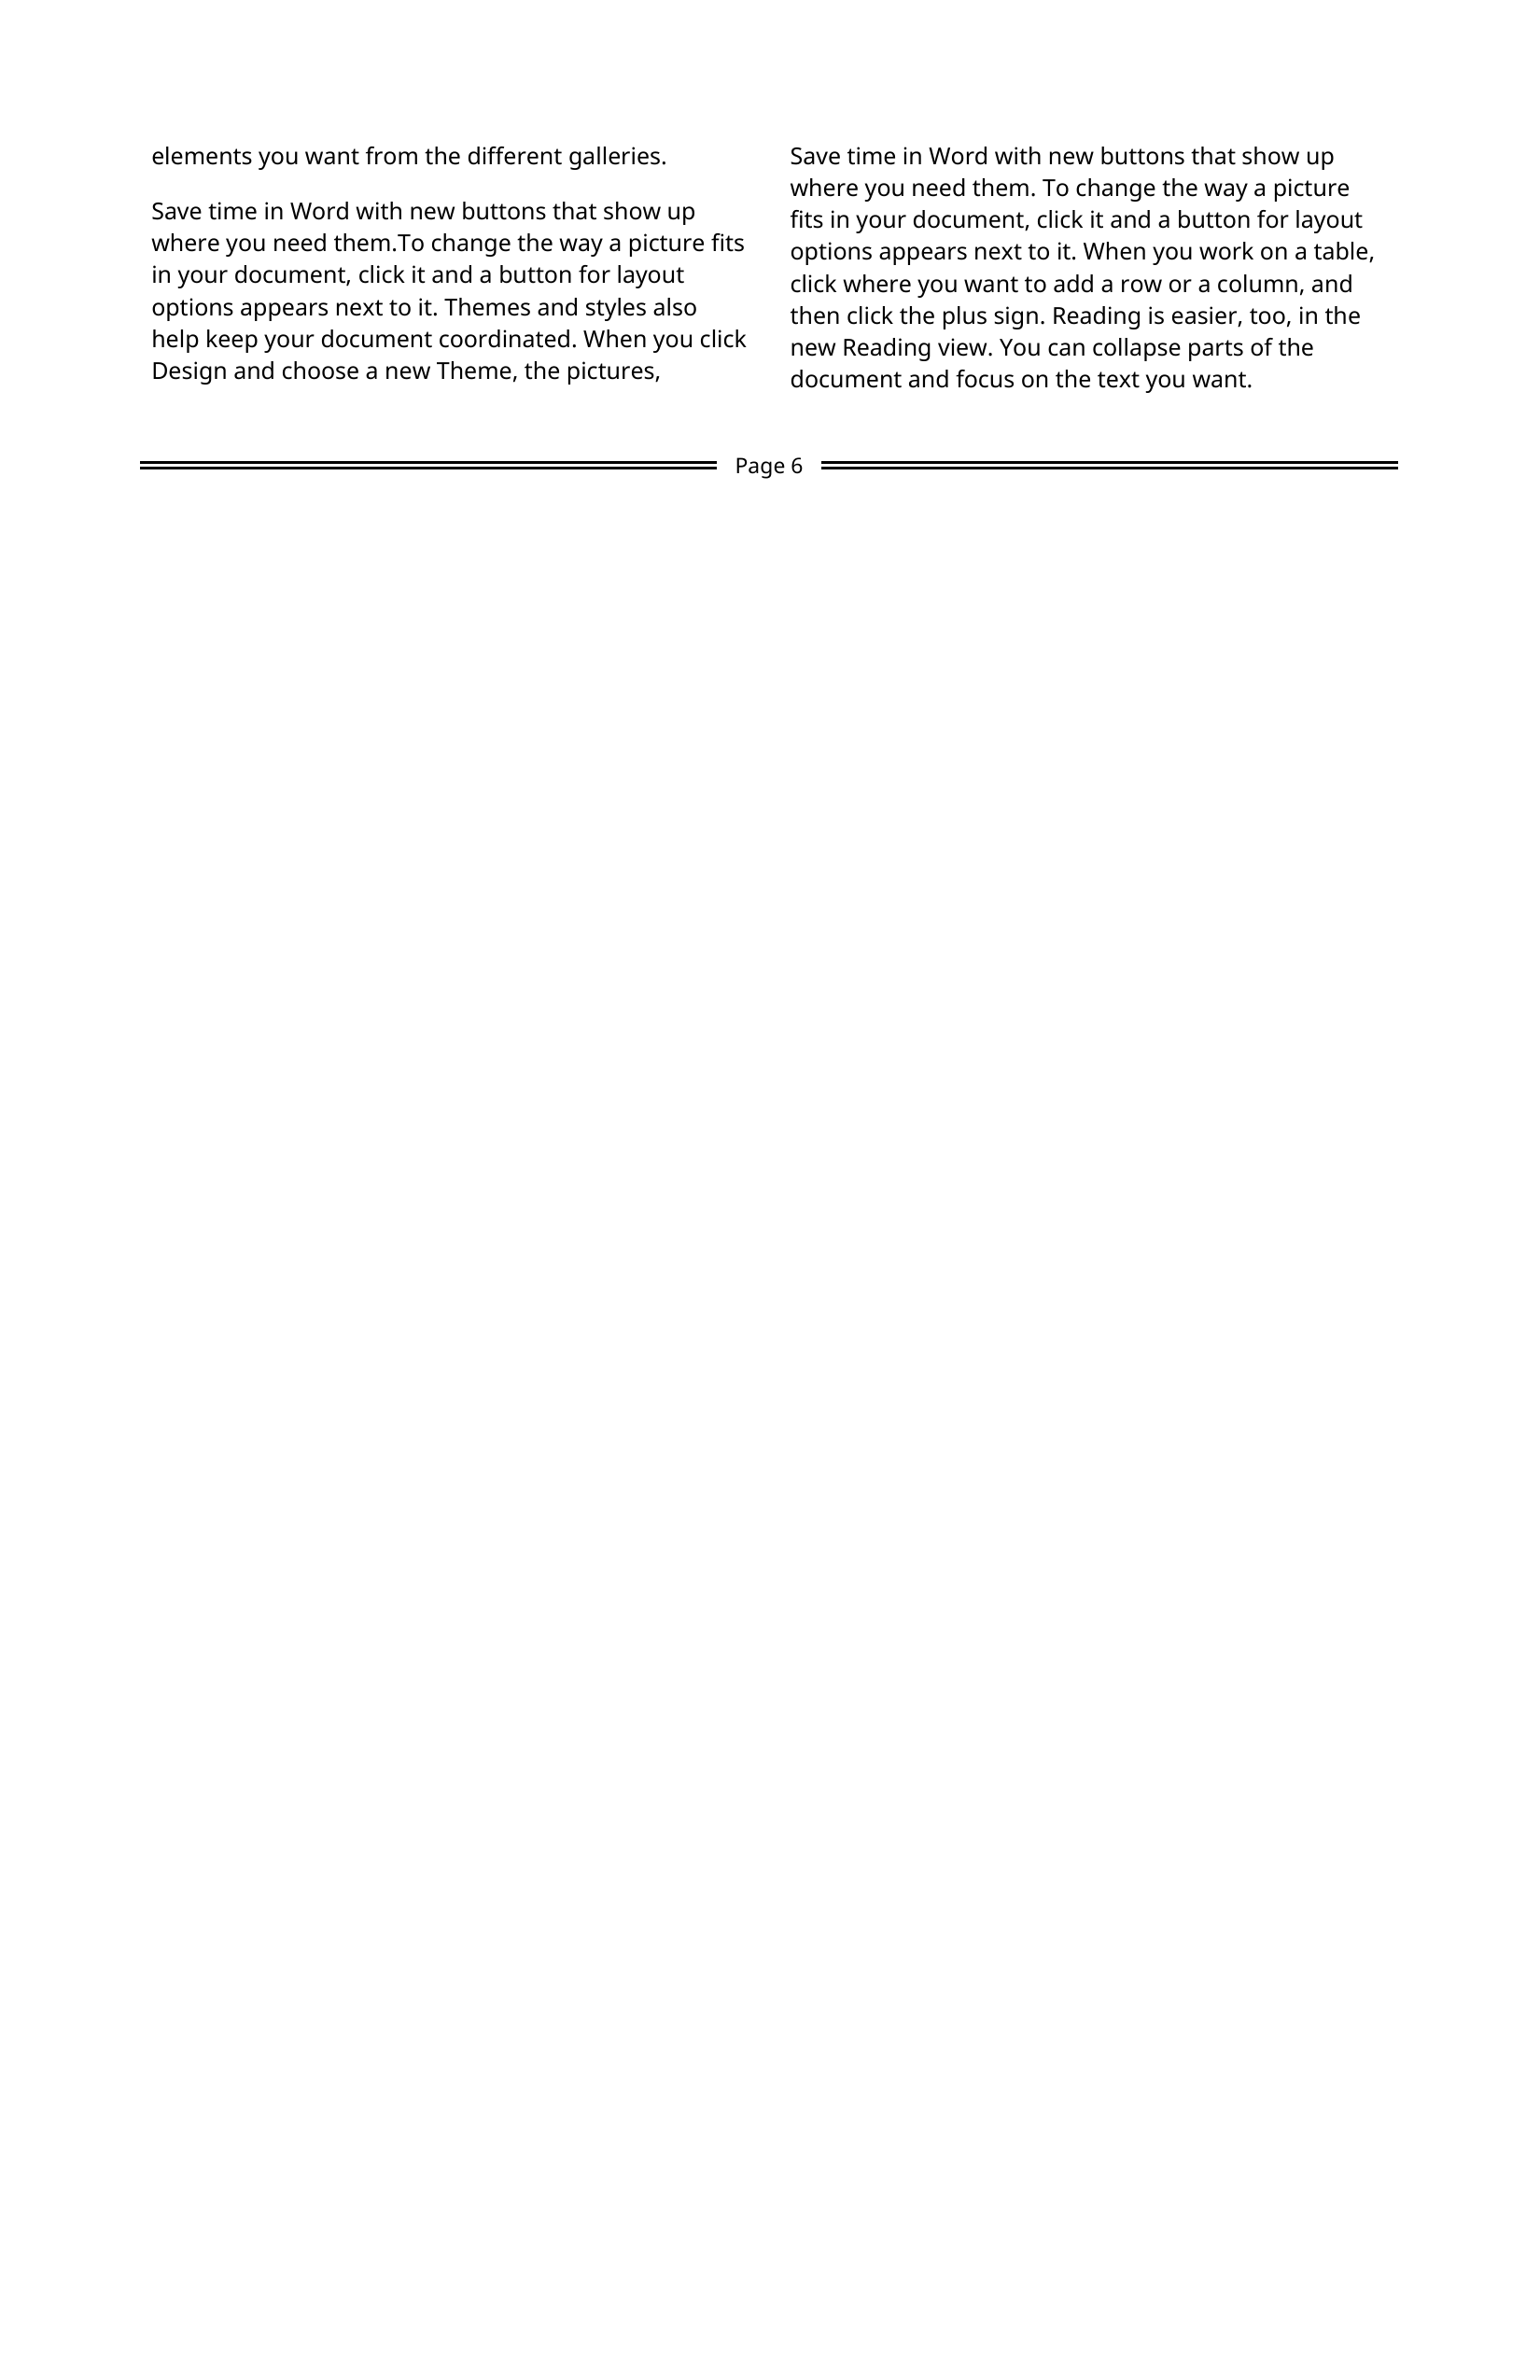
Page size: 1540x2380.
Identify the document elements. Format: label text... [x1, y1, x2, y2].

table_cell [140, 432, 717, 461]
table_cell [821, 432, 1398, 461]
table_cell elements you want from the different galleries. Save time in Word with new buttons that show up where you need them.To change the way a picture fits in your document, click it and a button for layout options appears next to it. Themes and styles also help keep your document coordinated. When you click Design and choose a new Theme, the pictures, [140, 140, 769, 431]
table_cell Save time in Word with new buttons that show up where you need them. To change the way a picture fits in your document, click it and a button for layout options appears next to it. When you work on a table, click where you want to add a row or a column, and then click the plus sign. Reading is easier, too, in the new Reading view. You can collapse parts of the document and focus on the text you want. [769, 140, 1400, 431]
table_cell Page 3 [717, 432, 821, 498]
table_cell [821, 469, 1398, 498]
table_cell [140, 469, 717, 498]
